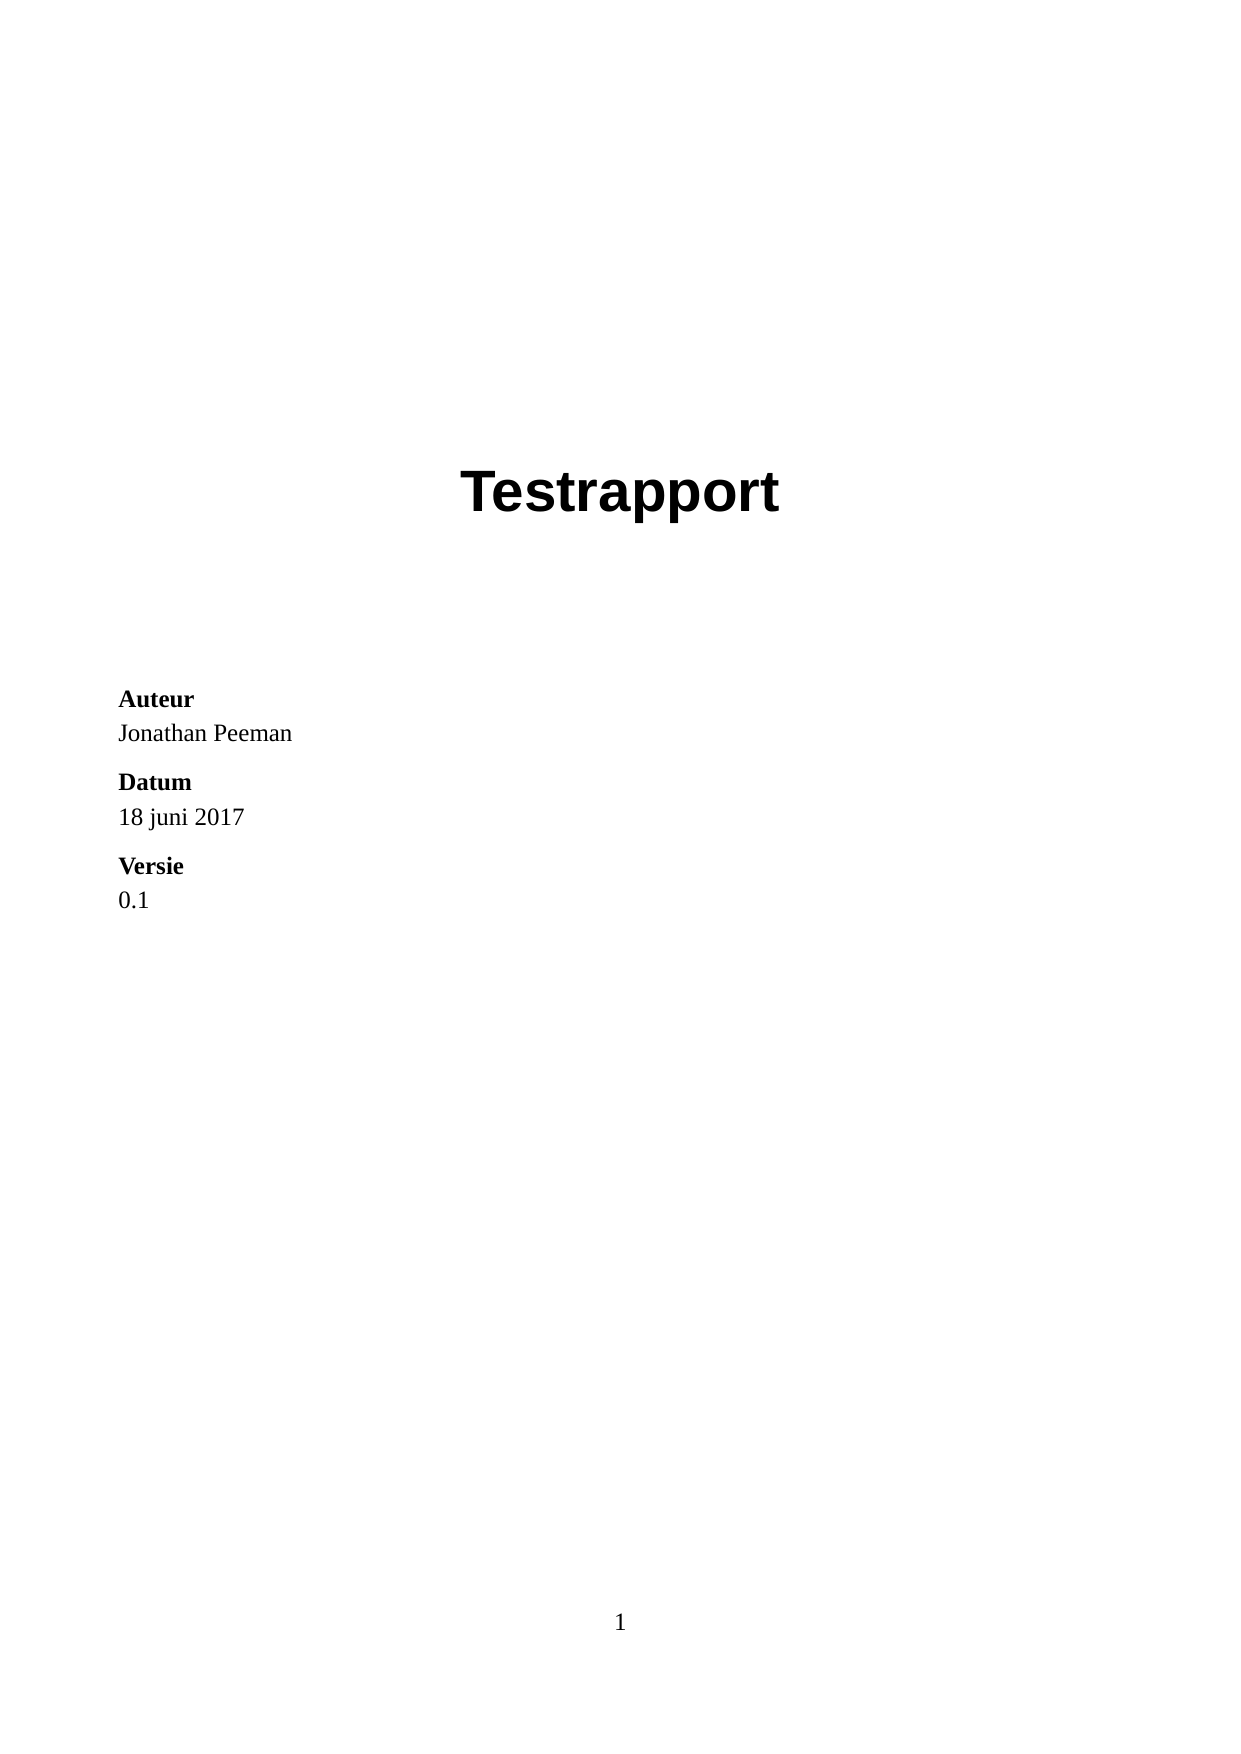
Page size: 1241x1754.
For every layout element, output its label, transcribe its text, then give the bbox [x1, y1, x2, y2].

text Auteur Jonathan Peeman [118, 684, 1122, 747]
title Testrapport [118, 457, 1122, 524]
text Versie 0.1 [118, 851, 1122, 914]
text Datum 18 juni 2017 [118, 767, 1122, 830]
